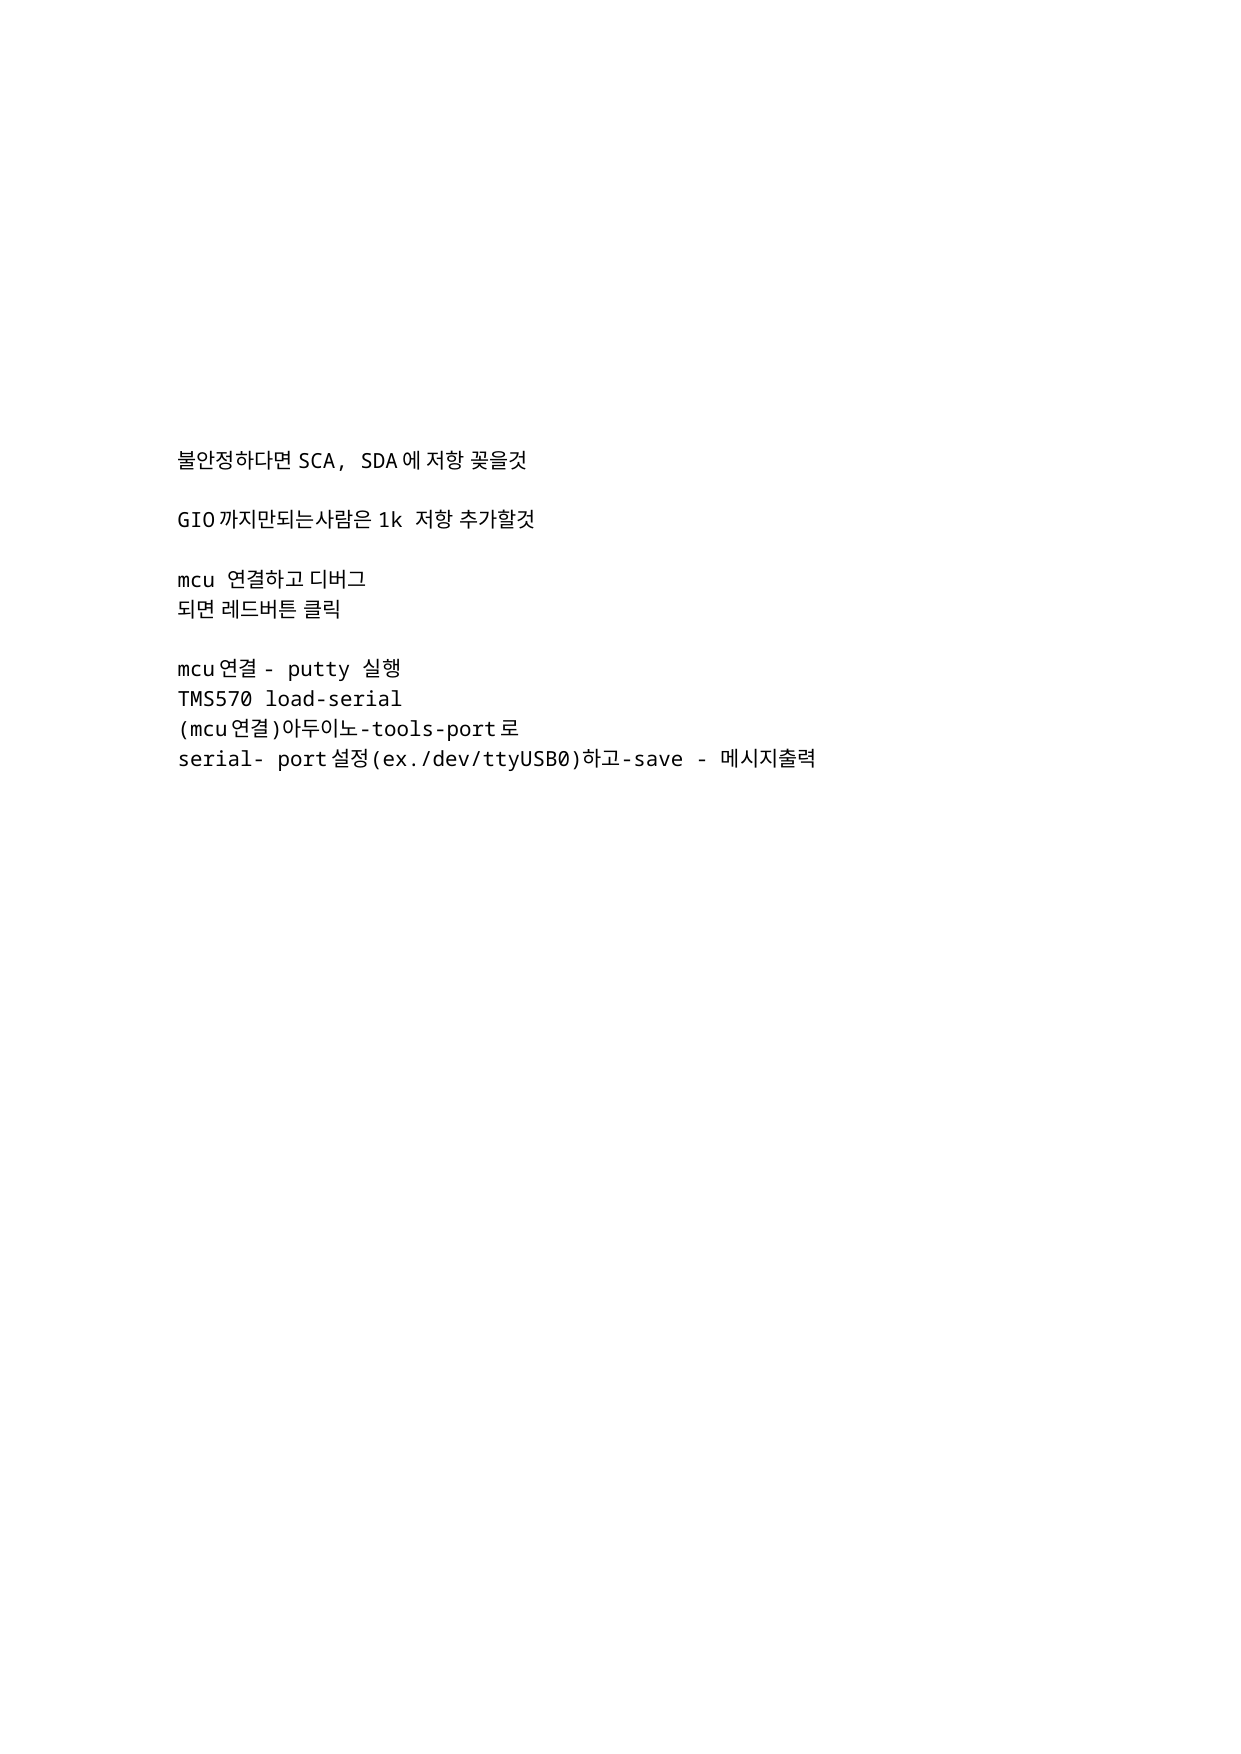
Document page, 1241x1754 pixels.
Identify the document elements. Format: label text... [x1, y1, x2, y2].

text 되면 레드버튼 클릭 [177, 595, 1063, 623]
text TMS570 load-serial [177, 684, 1063, 713]
text serial- port설정(ex./dev/ttyUSB0)하고-save - 메시지출력 [177, 744, 1063, 772]
text mcu 연결하고 디버그 [177, 565, 1063, 593]
text (mcu연결)아두이노-tools-port로 [177, 714, 1063, 742]
text mcu연결 - putty 실행 [177, 654, 1063, 683]
text 불안정하다면 SCA, SDA에 저항 꽂을것 [177, 446, 1063, 474]
text GIO까지만되는사람은 1k 저항 추가할것 [177, 505, 1063, 534]
